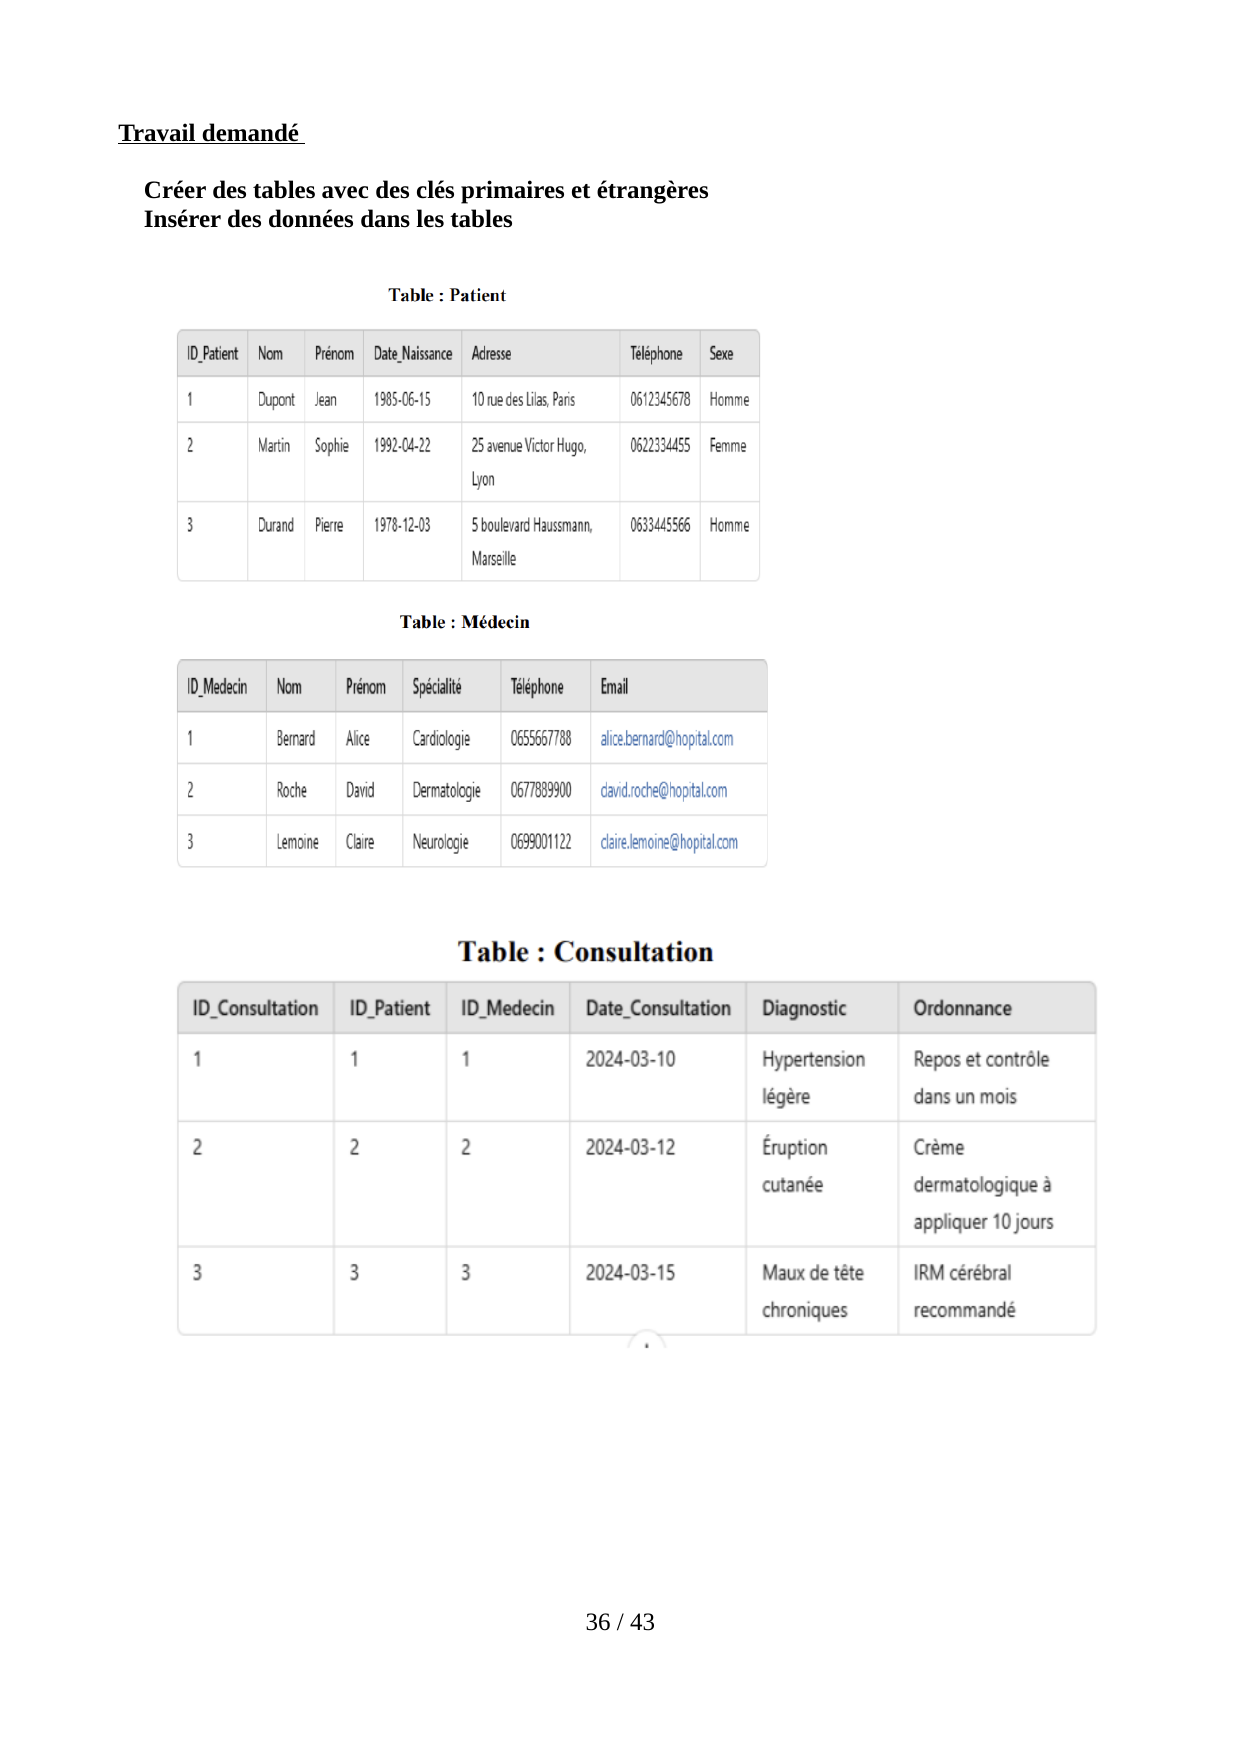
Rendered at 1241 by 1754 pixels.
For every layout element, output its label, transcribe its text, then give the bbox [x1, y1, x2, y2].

text Travail demandé [118, 118, 1122, 147]
picture [118, 261, 1123, 1386]
text ✅ Créer des tables avec des clés primaires et étrangères [118, 176, 1122, 204]
text ✅ Insérer des données dans les tables [118, 204, 1122, 233]
